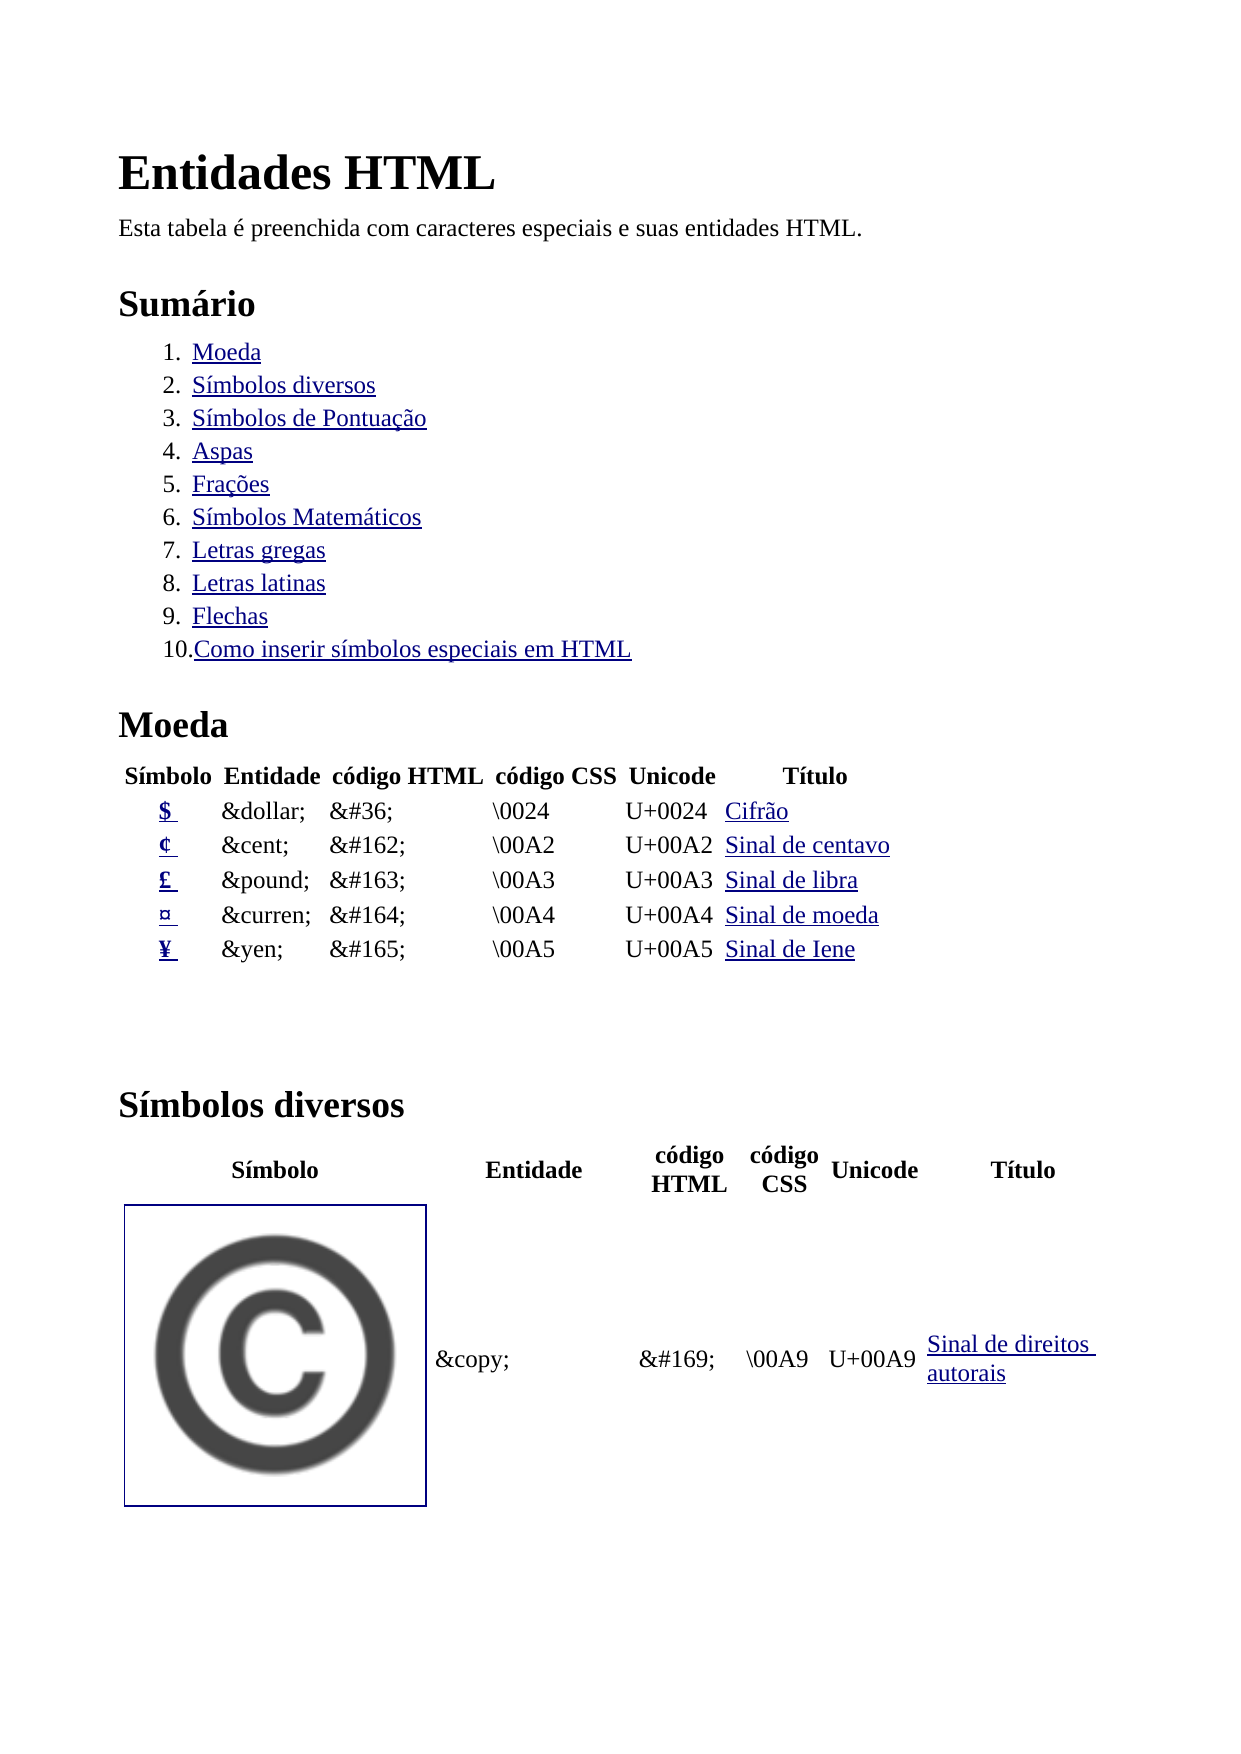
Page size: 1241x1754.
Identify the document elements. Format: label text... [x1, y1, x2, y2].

table_cell Sinal de Iene [722, 931, 908, 966]
list Flechas [162, 601, 1122, 630]
table_cell \0024 [490, 793, 622, 828]
table_cell &yen; [218, 931, 326, 966]
table_header Entidade [432, 1138, 636, 1201]
picture [125, 1206, 425, 1505]
list Símbolos Matemáticos [162, 502, 1122, 531]
list Moeda [162, 337, 1122, 366]
table_cell &curren; [218, 897, 326, 931]
table_cell Sinal de direitos autorais [924, 1201, 1122, 1515]
table_cell &#162; [326, 828, 489, 862]
table_header Entidade [218, 759, 326, 793]
table_cell Sinal de moeda [722, 897, 908, 931]
table_cell U+00A4 [622, 897, 722, 931]
subtitle Símbolos diversos [118, 1082, 1122, 1125]
table_cell &cent; [218, 828, 326, 862]
table_header Unicode [825, 1138, 924, 1201]
table_cell [118, 1201, 432, 1515]
table_cell &#164; [326, 897, 489, 931]
table_cell U+00A5 [622, 931, 722, 966]
table_cell \00A2 [490, 828, 622, 862]
table_cell &#165; [326, 931, 489, 966]
list Símbolos de Pontuação [162, 403, 1122, 432]
table_header Título [722, 759, 908, 793]
table_header código HTML [636, 1138, 743, 1201]
table_cell U+00A2 [622, 828, 722, 862]
table_cell £ [118, 862, 218, 897]
table_cell &copy; [432, 1201, 636, 1515]
list Letras latinas [162, 568, 1122, 597]
table_cell $ [118, 793, 218, 828]
table_cell U+0024 [622, 793, 722, 828]
table_cell &#36; [326, 793, 489, 828]
table_cell ¢ [118, 828, 218, 862]
table_header código HTML [326, 759, 489, 793]
subtitle Moeda [118, 703, 1122, 746]
table_header Símbolo [118, 759, 218, 793]
table_cell \00A9 [743, 1201, 825, 1515]
list Aspas [162, 436, 1122, 465]
table_cell &pound; [218, 862, 326, 897]
table_cell ¥ [118, 931, 218, 966]
table_header código CSS [490, 759, 622, 793]
table_cell \00A4 [490, 897, 622, 931]
table_header Unicode [622, 759, 722, 793]
table_cell Cifrão [722, 793, 908, 828]
list Como inserir símbolos especiais em HTML [162, 634, 1122, 663]
text Esta tabela é preenchida com caracteres especiais e suas entidades HTML. [118, 213, 1122, 242]
table_header Símbolo [118, 1138, 432, 1201]
table_cell ¤ [118, 897, 218, 931]
table_cell &dollar; [218, 793, 326, 828]
table_header Título [924, 1138, 1122, 1201]
subtitle Entidades HTML [118, 143, 1122, 201]
list Letras gregas [162, 535, 1122, 564]
table_cell U+00A3 [622, 862, 722, 897]
list Símbolos diversos [162, 370, 1122, 399]
list Frações [162, 469, 1122, 498]
table_cell \00A5 [490, 931, 622, 966]
table_cell \00A3 [490, 862, 622, 897]
subtitle Sumário [118, 282, 1122, 325]
table_header código CSS [743, 1138, 825, 1201]
table_cell &#163; [326, 862, 489, 897]
table_cell Sinal de libra [722, 862, 908, 897]
table_cell U+00A9 [825, 1201, 924, 1515]
table_cell &#169; [636, 1201, 743, 1515]
table_cell Sinal de centavo [722, 828, 908, 862]
